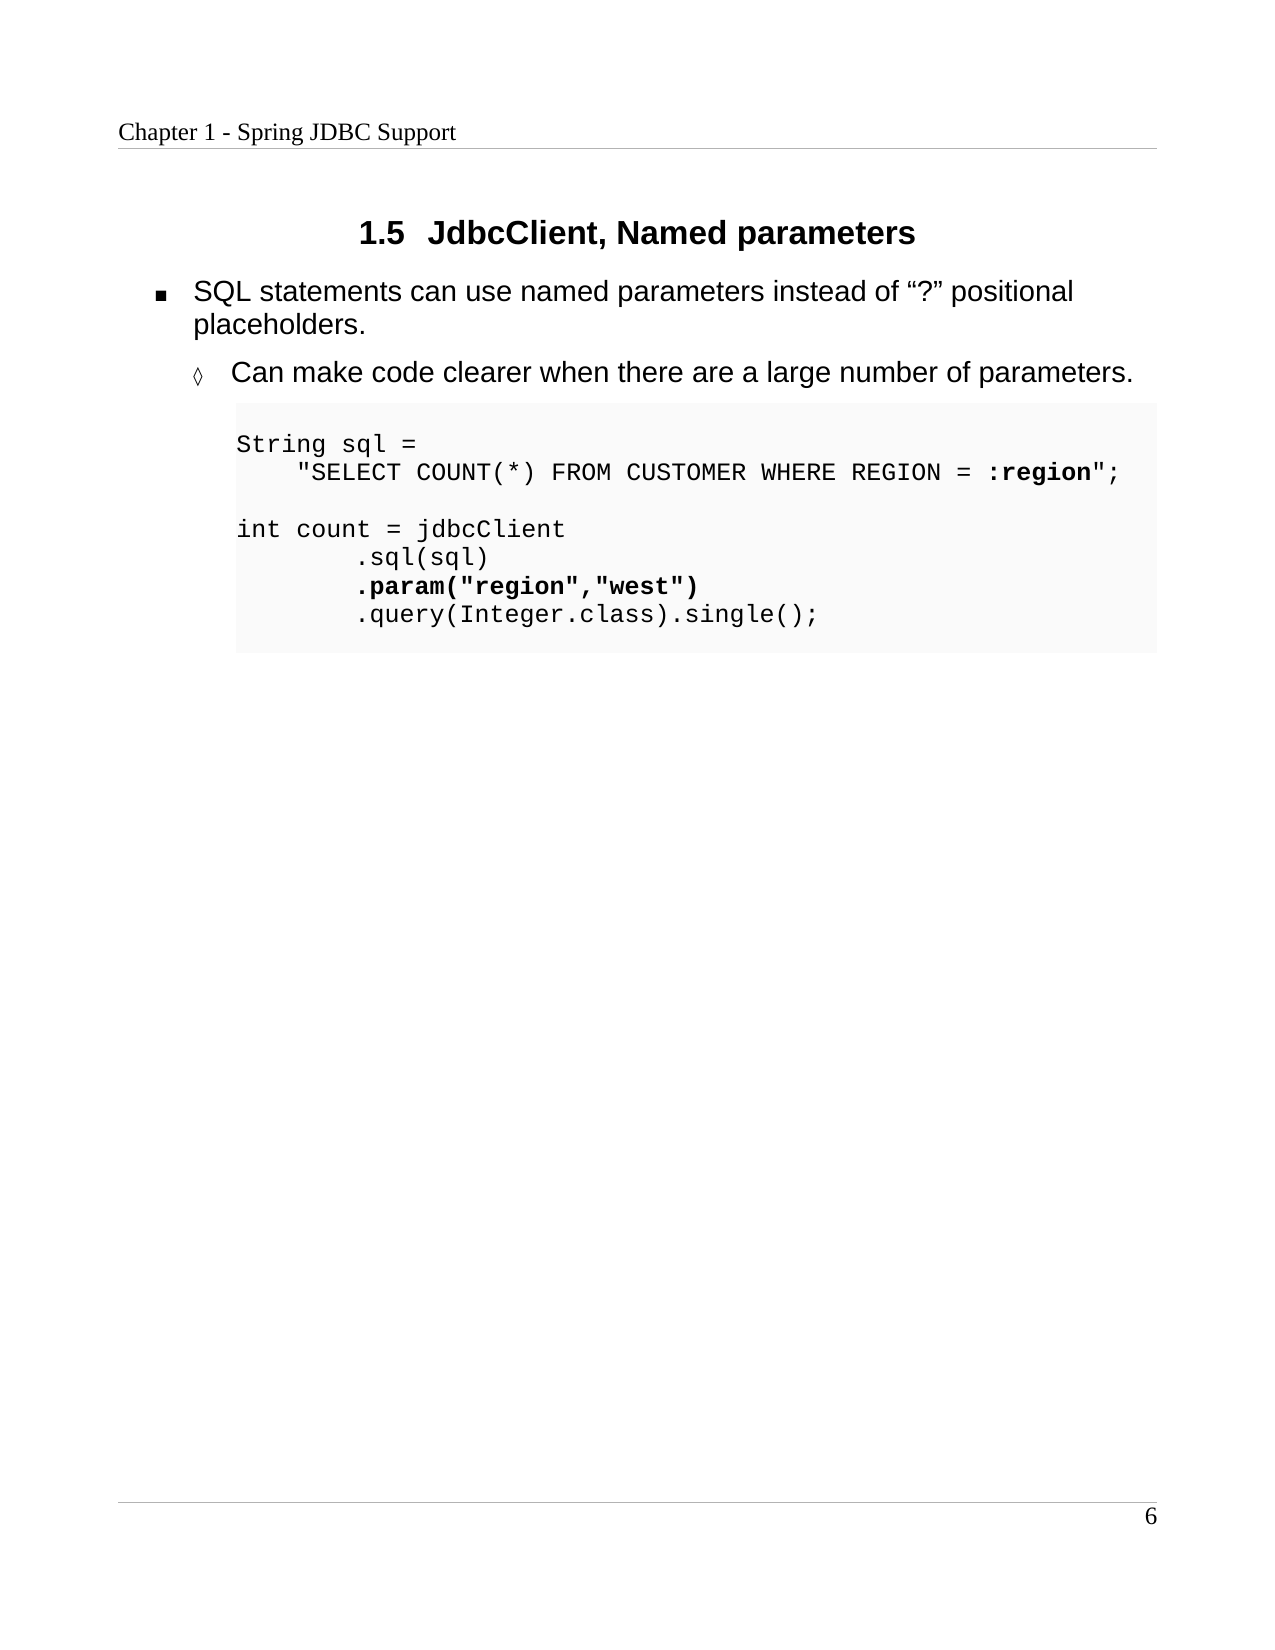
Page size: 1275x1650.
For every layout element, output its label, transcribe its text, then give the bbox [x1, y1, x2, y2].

list Can make code clearer when there are a large number of parameters. [193, 356, 1157, 388]
text String sql = [236, 432, 1157, 460]
text .sql(sql) [236, 545, 1157, 573]
text .param("region","west") [236, 573, 1157, 602]
text "SELECT COUNT(*) FROM CUSTOMER WHERE REGION = :region"; [236, 460, 1157, 488]
text int count = jdbcClient [236, 517, 1157, 545]
subtitle JdbcClient, Named parameters [118, 214, 1157, 251]
list SQL statements can use named parameters instead of “?” positional placeholders. [156, 275, 1157, 341]
text .query(Integer.class).single(); [236, 602, 1157, 630]
